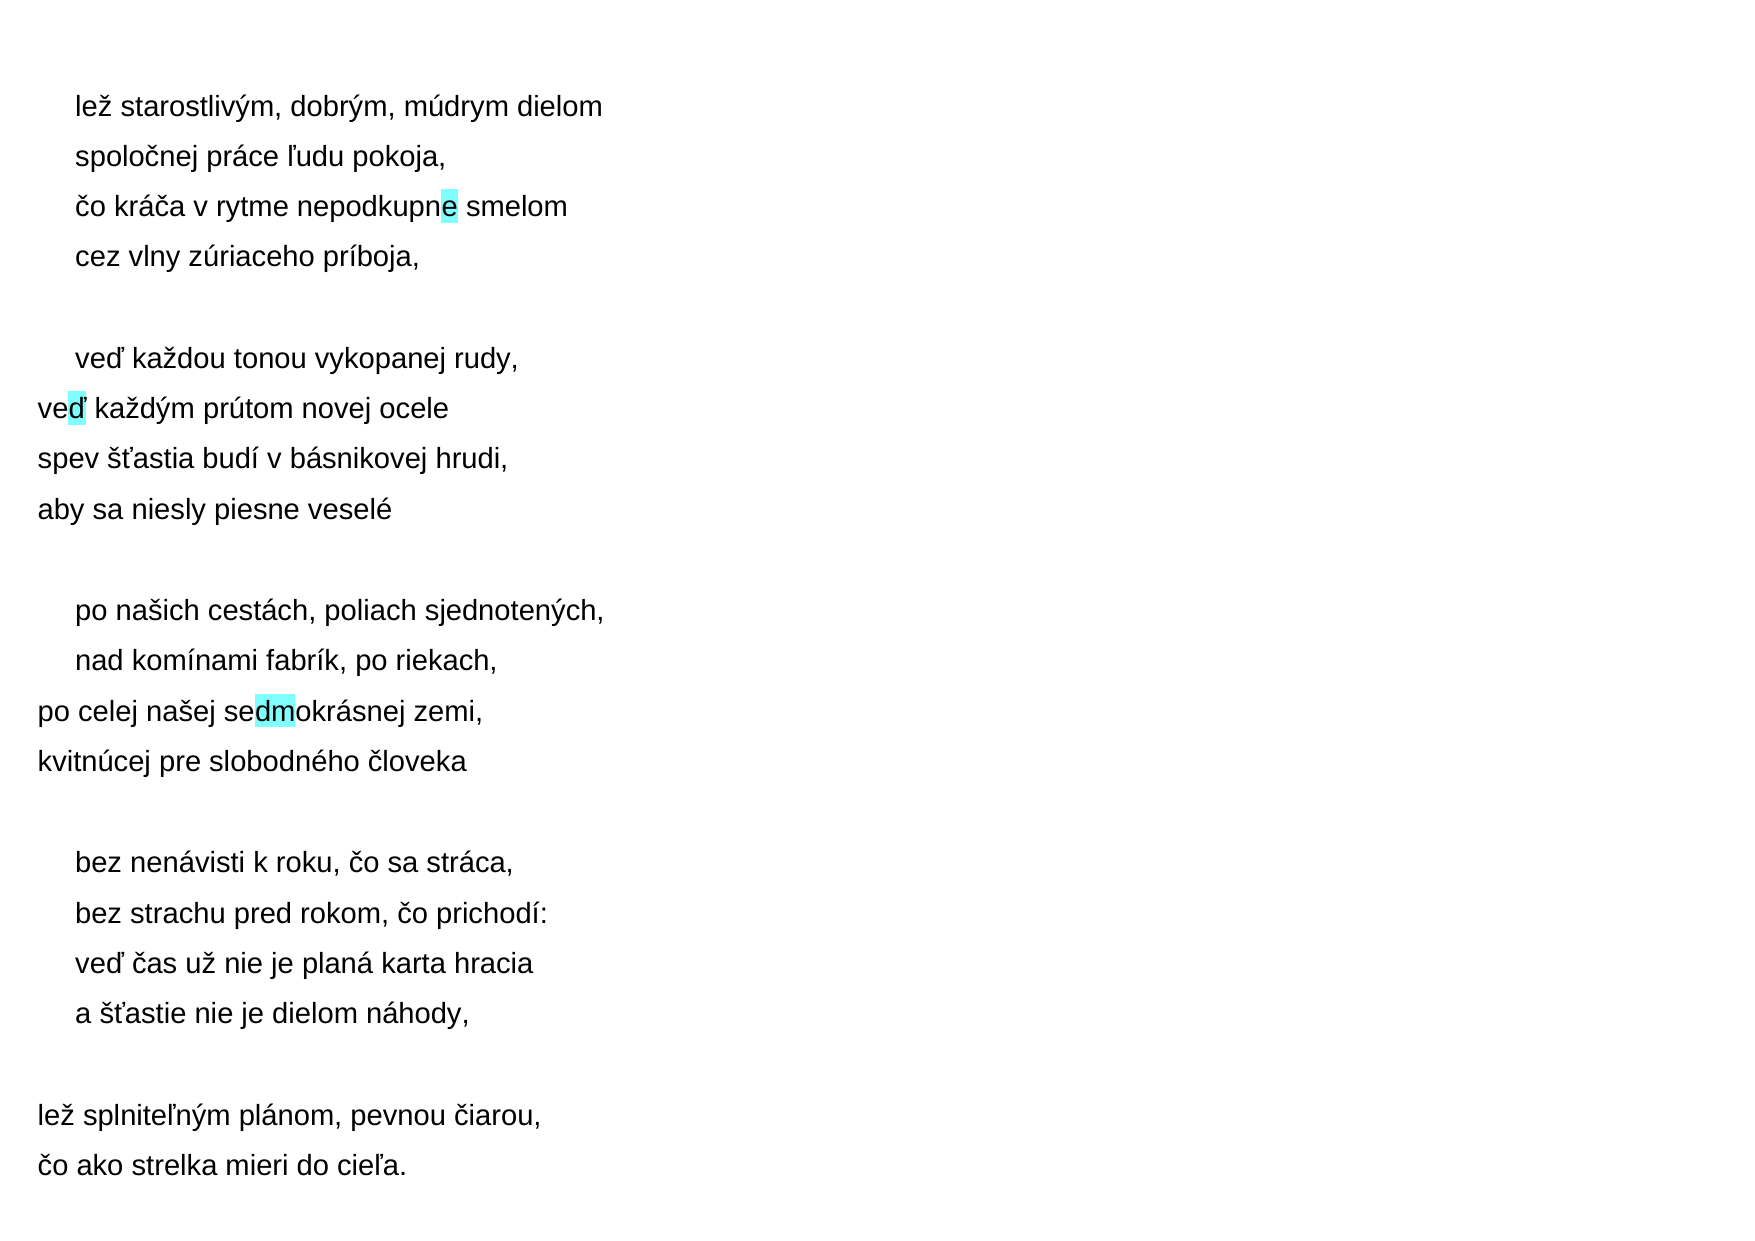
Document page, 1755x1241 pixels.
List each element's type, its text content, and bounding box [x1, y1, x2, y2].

text lež splniteľným plánom, pevnou čiarou, [37, 1098, 1148, 1131]
text čo kráča v rytme nepodkupne smelom [37, 189, 1148, 223]
text čo ako strelka mieri do cieľa. [37, 1148, 1148, 1182]
text po našich cestách, poliach sjednotených, [37, 593, 1148, 627]
text aby sa niesly piesne veselé [37, 492, 1148, 525]
text lež starostlivým, dobrým, múdrym dielom [37, 88, 1148, 122]
text cez vlny zúriaceho príboja, [37, 239, 1148, 273]
text bez nenávisti k roku, čo sa stráca, [37, 845, 1148, 879]
text a šťastie nie je dielom náhody, [37, 996, 1148, 1030]
text spev šťastia budí v básnikovej hrudi, [37, 441, 1148, 475]
text veď každým prútom novej ocele [37, 391, 1148, 425]
text po celej našej sedmokrásnej zemi, [37, 694, 1148, 727]
text spoločnej práce ľudu pokoja, [37, 139, 1148, 172]
text veď každou tonou vykopanej rudy, [37, 341, 1148, 374]
text kvitnúcej pre slobodného človeka [37, 744, 1148, 778]
text bez strachu pred rokom, čo prichodí: [37, 896, 1148, 929]
text nad komínami fabrík, po riekach, [37, 643, 1148, 677]
text veď čas už nie je planá karta hracia [37, 946, 1148, 979]
